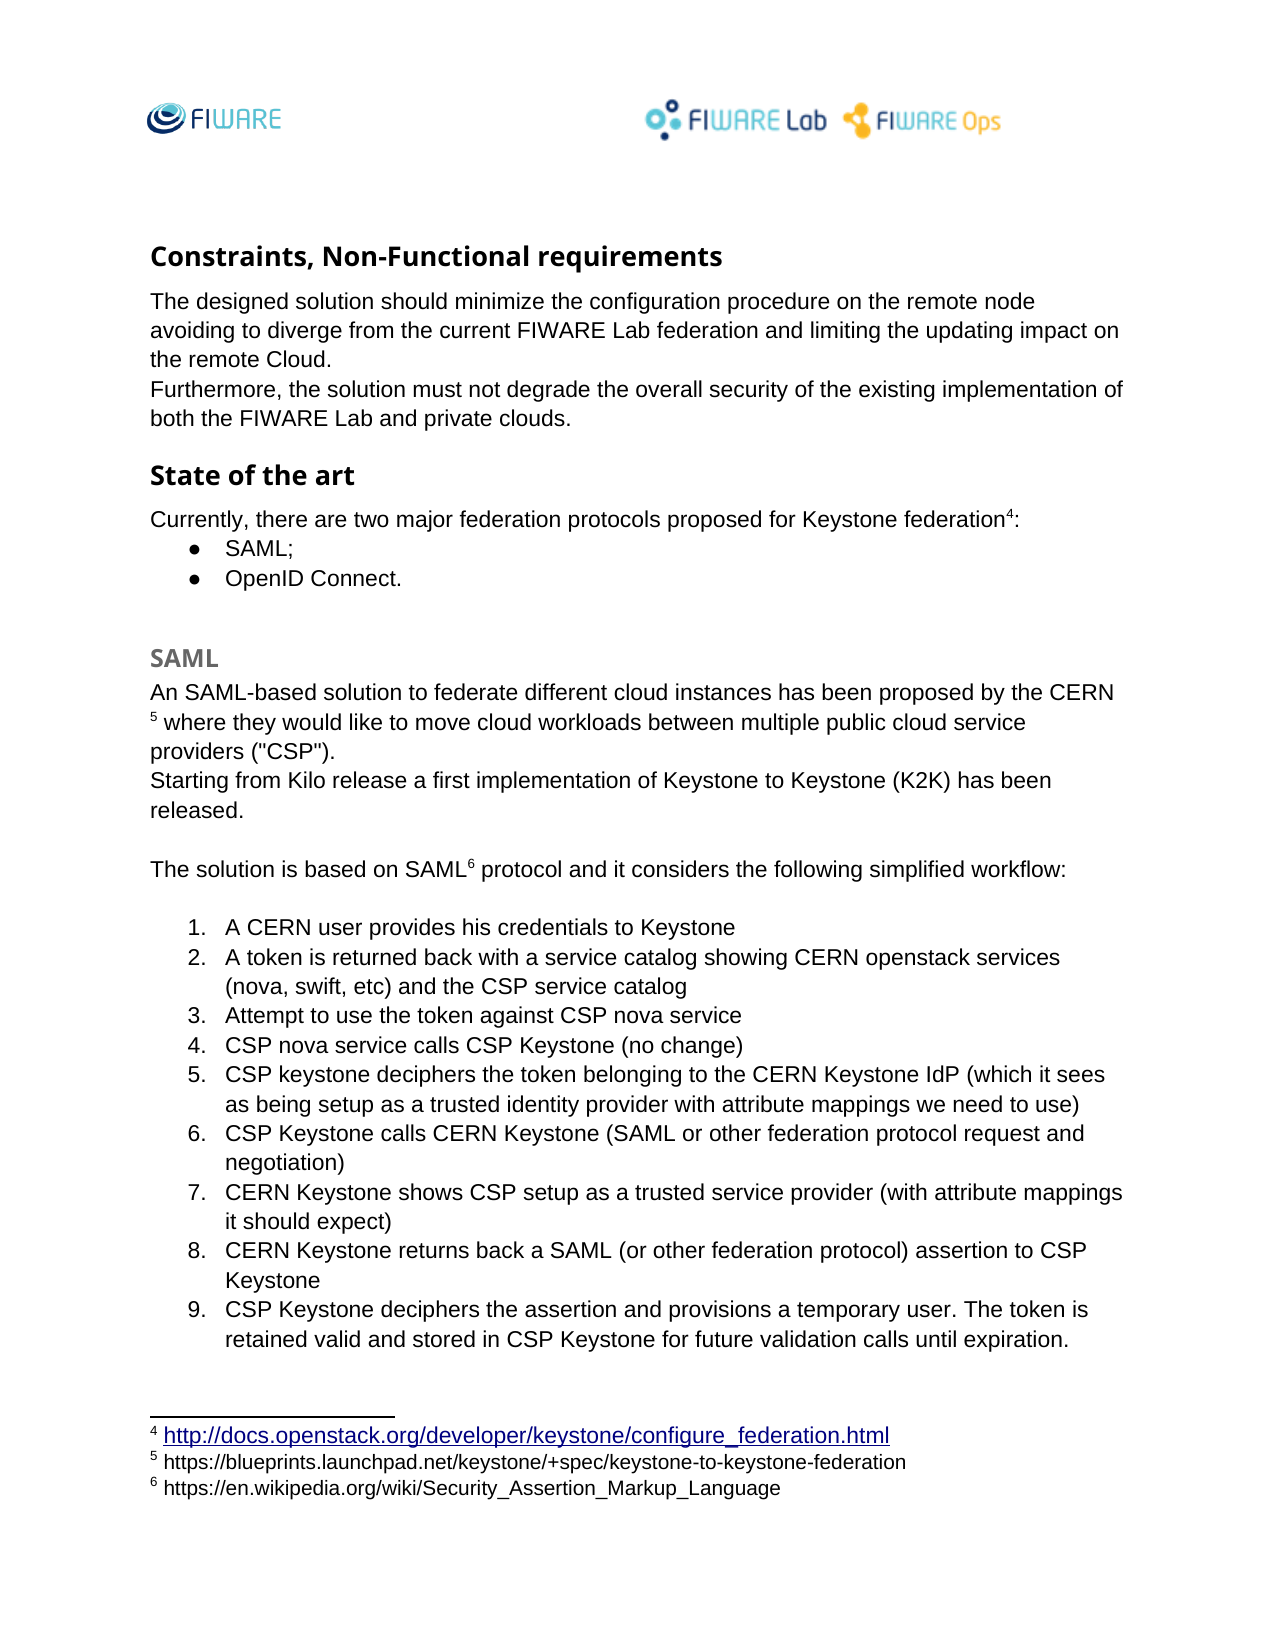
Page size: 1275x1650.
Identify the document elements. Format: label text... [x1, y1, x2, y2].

text http://docs.openstack.org/developer/keystone/configure_federation.html [150, 1423, 1125, 1449]
text Currently, there are two major federation protocols proposed for Keystone federation: [150, 507, 1125, 532]
list CERN Keystone shows CSP setup as a trusted service provider (with attribute mappings it should expect) [187, 1179, 1125, 1234]
list Attempt to use the token against CSP nova service [187, 1003, 1125, 1029]
list CSP Keystone deciphers the assertion and provisions a temporary user. The token is retained valid and stored in CSP Keystone for future validation calls until expiration. [187, 1297, 1125, 1352]
text The solution is based on SAML protocol and it considers the following simplified workflow: [150, 856, 1125, 882]
list CSP keystone deciphers the token belonging to the CERN Keystone IdP (which it sees as being setup as a trusted identity provider with attribute mappings we need to use) [187, 1062, 1125, 1117]
subtitle Constraints, Non-Functional requirements [150, 238, 1125, 274]
picture [143, 98, 286, 138]
list A token is returned back with a service catalog showing CERN openstack services (nova, swift, etc) and the CSP service catalog [187, 944, 1125, 999]
list CSP Keystone calls CERN Keystone (SAML or other federation protocol request and negotiation) [187, 1121, 1125, 1176]
text An SAML-based solution to federate different cloud instances has been proposed by the CERN where they would like to move cloud workloads between multiple public cloud service providers ("CSP"). [150, 680, 1125, 764]
list CSP nova service calls CSP Keystone (no change) [187, 1033, 1125, 1058]
text Starting from Kilo release a first implementation of Keystone to Keystone (K2K) has been released. [150, 768, 1125, 823]
subtitle State of the art [150, 456, 1125, 493]
text The designed solution should minimize the configuration procedure on the remote node avoiding to diverge from the current FIWARE Lab federation and limiting the updating impact on the remote Cloud. [150, 288, 1125, 373]
text https://blueprints.launchpad.net/keystone/+spec/keystone-to-keystone-federation [150, 1449, 1125, 1474]
list A CERN user provides his credentials to Keystone [187, 915, 1125, 941]
list CERN Keystone returns back a SAML (or other federation protocol) assertion to CSP Keystone [187, 1238, 1125, 1293]
subtitle SAML [150, 641, 1125, 675]
picture [634, 87, 1007, 149]
list OpenID Connect. [187, 566, 1125, 591]
list SAML; [187, 536, 1125, 562]
text Furthermore, the solution must not degrade the overall security of the existing implementation of both the FIWARE Lab and private clouds. [150, 376, 1125, 431]
text https://en.wikipedia.org/wiki/Security_Assertion_Markup_Language [150, 1474, 1125, 1500]
